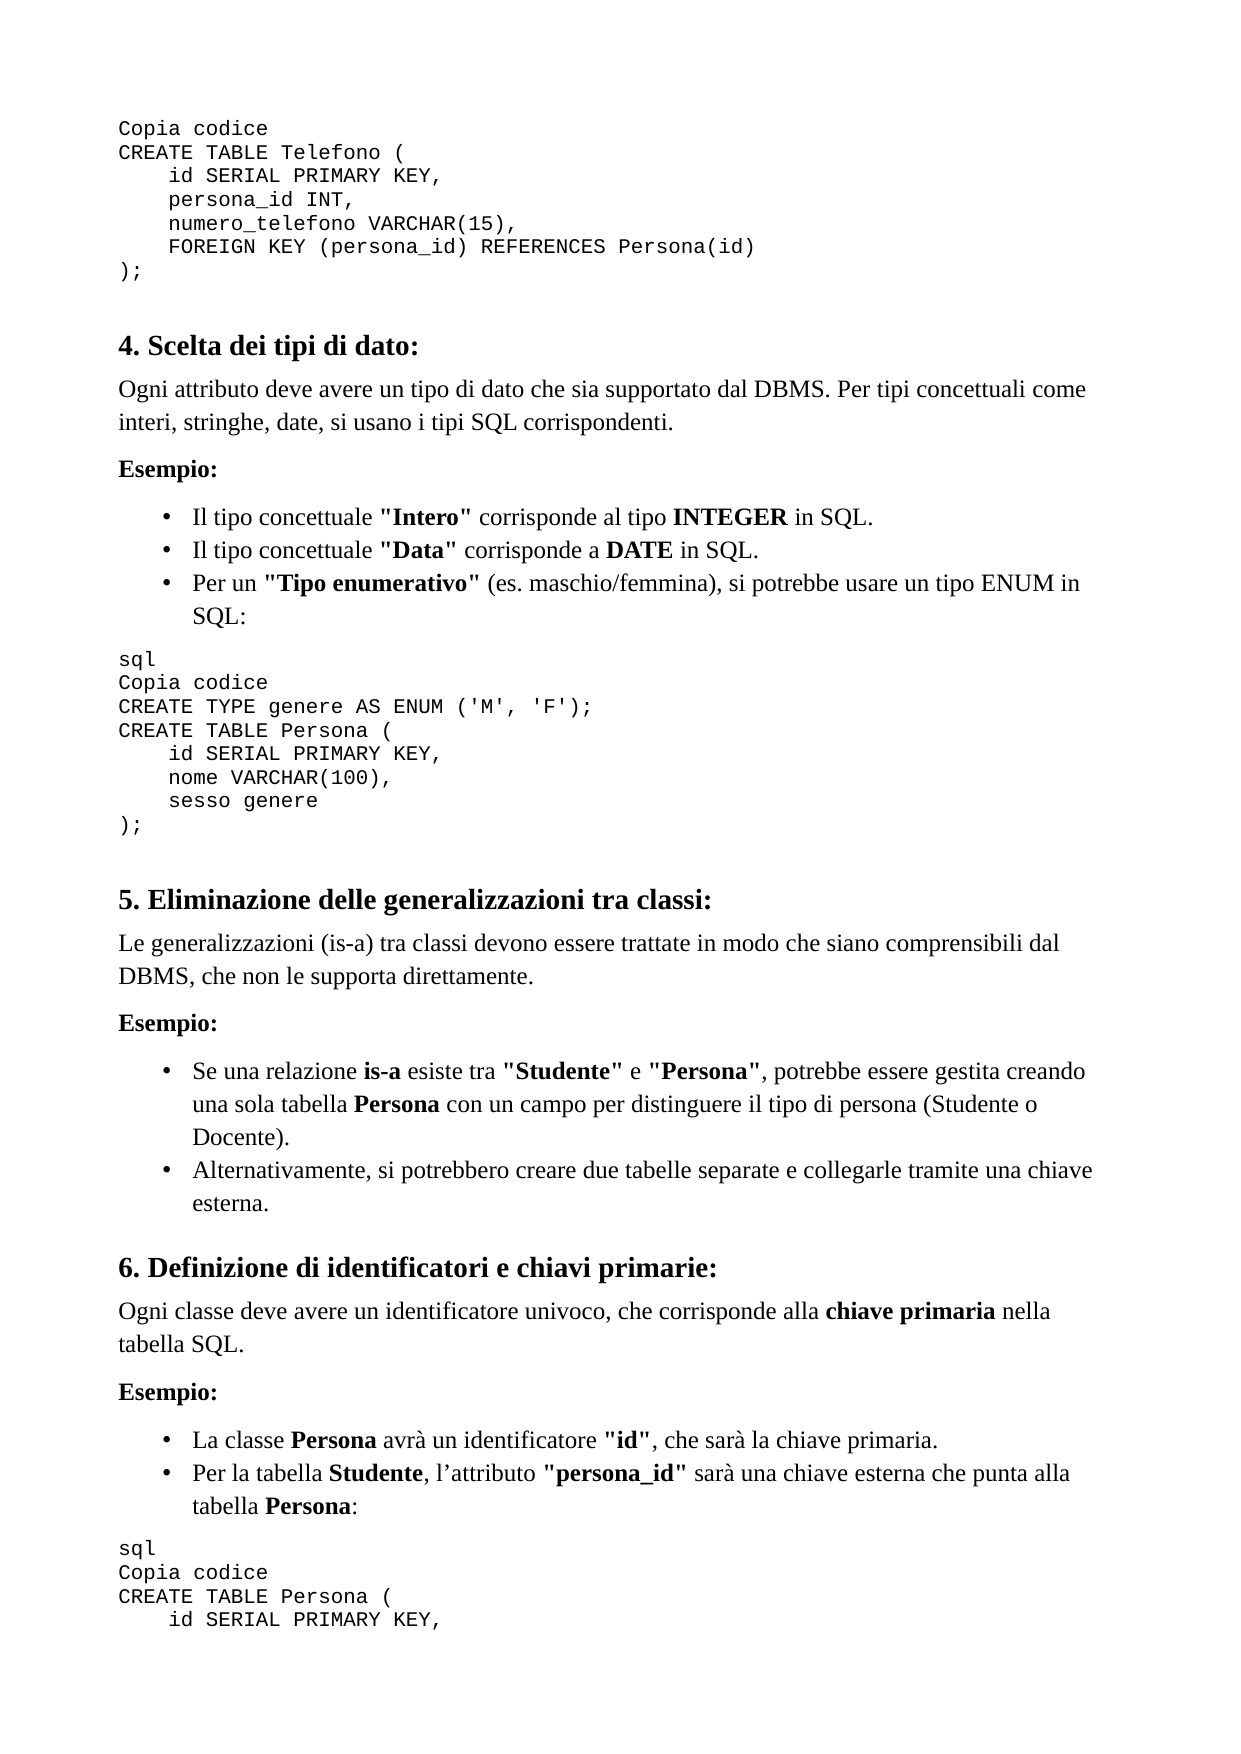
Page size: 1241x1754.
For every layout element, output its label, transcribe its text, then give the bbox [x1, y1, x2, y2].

list Per un "Tipo enumerativo" (es. maschio/femmina), si potrebbe usare un tipo ENUM in SQL: [162, 568, 1122, 630]
text id SERIAL PRIMARY KEY, [118, 165, 1122, 189]
text CREATE TABLE Telefono ( [118, 142, 1122, 165]
list Per la tabella Studente, l’attributo "persona_id" sarà una chiave esterna che punta alla tabella Persona: [162, 1458, 1122, 1519]
subtitle 6. Definizione di identificatori e chiavi primarie: [118, 1250, 1122, 1284]
text ); [118, 814, 1122, 838]
text FOREIGN KEY (persona_id) REFERENCES Persona(id) [118, 236, 1122, 260]
text Ogni attributo deve avere un tipo di dato che sia supportato dal DBMS. Per tipi concettuali come interi, stringhe, date, si usano i tipi SQL corrispondenti. [118, 374, 1122, 436]
text Copia codice [118, 118, 1122, 142]
text sql [118, 1538, 1122, 1562]
text Esempio: [118, 454, 1122, 483]
subtitle 5. Eliminazione delle generalizzazioni tra classi: [118, 882, 1122, 915]
text CREATE TABLE Persona ( [118, 719, 1122, 743]
text id SERIAL PRIMARY KEY, [118, 1609, 1122, 1633]
text CREATE TYPE genere AS ENUM ('M', 'F'); [118, 696, 1122, 719]
list Alternativamente, si potrebbero creare due tabelle separate e collegarle tramite una chiave esterna. [162, 1155, 1122, 1217]
text Copia codice [118, 1562, 1122, 1586]
text Copia codice [118, 672, 1122, 696]
list Il tipo concettuale "Intero" corrisponde al tipo INTEGER in SQL. [162, 502, 1122, 531]
text persona_id INT, [118, 189, 1122, 213]
text Le generalizzazioni (is-a) tra classi devono essere trattate in modo che siano comprensibili dal DBMS, che non le supporta direttamente. [118, 928, 1122, 990]
text CREATE TABLE Persona ( [118, 1586, 1122, 1609]
text numero_telefono VARCHAR(15), [118, 213, 1122, 236]
text Esempio: [118, 1008, 1122, 1037]
subtitle 4. Scelta dei tipi di dato: [118, 328, 1122, 361]
text id SERIAL PRIMARY KEY, [118, 743, 1122, 767]
text ); [118, 260, 1122, 284]
text Ogni classe deve avere un identificatore univoco, che corrisponde alla chiave primaria nella tabella SQL. [118, 1296, 1122, 1358]
text sesso genere [118, 791, 1122, 814]
text Esempio: [118, 1377, 1122, 1406]
text sql [118, 649, 1122, 672]
list Se una relazione is-a esiste tra "Studente" e "Persona", potrebbe essere gestita creando una sola tabella Persona con un campo per distinguere il tipo di persona (Studente o Docente). [162, 1056, 1122, 1151]
text nome VARCHAR(100), [118, 767, 1122, 791]
list Il tipo concettuale "Data" corrisponde a DATE in SQL. [162, 535, 1122, 564]
list La classe Persona avrà un identificatore "id", che sarà la chiave primaria. [162, 1425, 1122, 1453]
